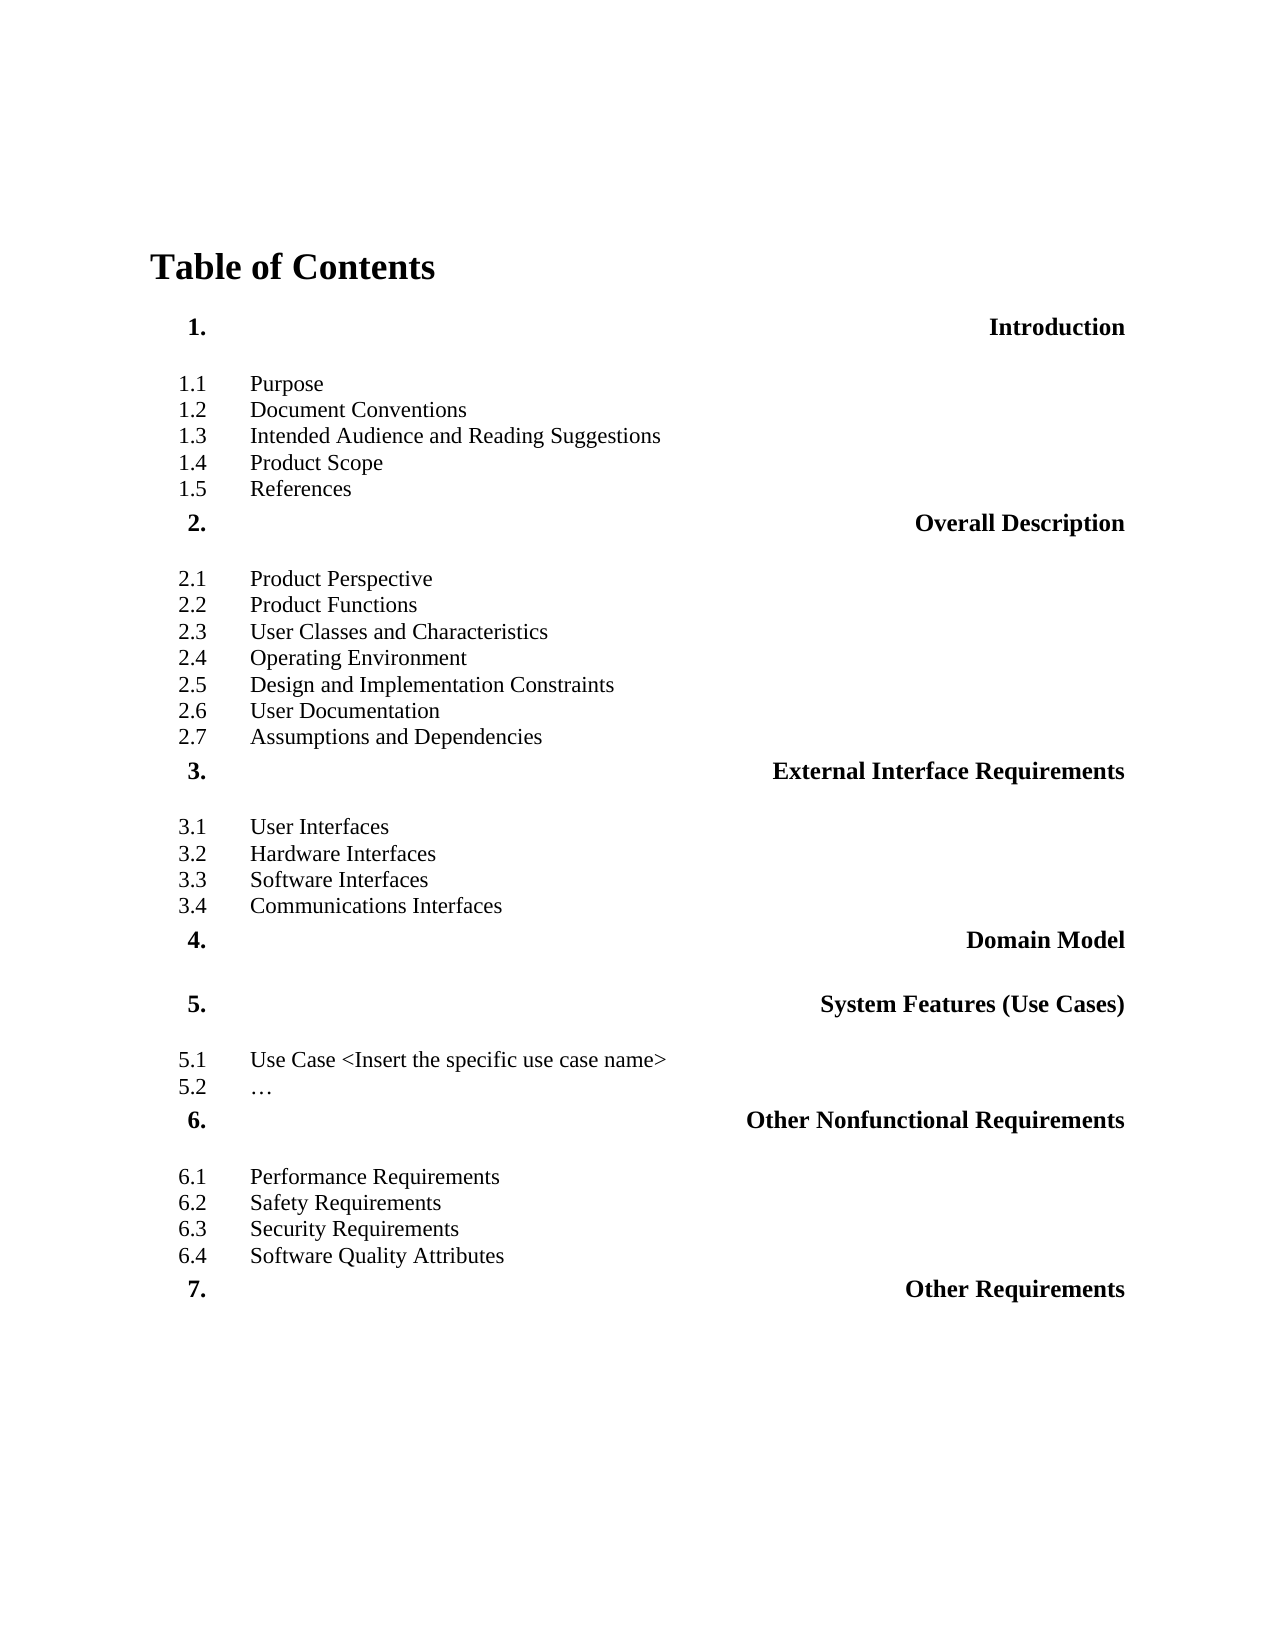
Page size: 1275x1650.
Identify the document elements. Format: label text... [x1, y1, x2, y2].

text 1.5 References [178, 475, 1125, 501]
text 3. External Interface Requirements [187, 756, 1125, 813]
text 5. System Features (Use Cases) [187, 989, 1125, 1046]
text 2.1 Product Perspective [178, 565, 1125, 592]
text 1. Introduction [187, 312, 1125, 370]
text 5.2 … [178, 1073, 1125, 1099]
text 4. Domain Model [187, 925, 1125, 983]
text 3.4 Communications Interfaces [178, 892, 1125, 919]
text 2.6 User Documentation [178, 697, 1125, 723]
text Table of Contents [150, 244, 1125, 287]
text 7. Other Requirements [187, 1274, 1125, 1332]
text 6. Other Nonfunctional Requirements [187, 1105, 1125, 1163]
text 2. Overall Description [187, 508, 1125, 565]
text 5.1 Use Case <Insert the specific use case name> [178, 1046, 1125, 1073]
text 2.7 Assumptions and Dependencies [178, 723, 1125, 750]
text 6.1 Performance Requirements [178, 1163, 1125, 1189]
text 2.2 Product Functions [178, 592, 1125, 618]
text 1.4 Product Scope [178, 449, 1125, 475]
text 3.1 User Interfaces [178, 813, 1125, 840]
text 1.3 Intended Audience and Reading Suggestions [178, 422, 1125, 449]
text 6.4 Software Quality Attributes [178, 1242, 1125, 1268]
text 1.2 Document Conventions [178, 396, 1125, 422]
text 6.3 Security Requirements [178, 1216, 1125, 1242]
text 6.2 Safety Requirements [178, 1189, 1125, 1216]
text 2.3 User Classes and Characteristics [178, 618, 1125, 644]
text 3.2 Hardware Interfaces [178, 840, 1125, 866]
text 3.3 Software Interfaces [178, 866, 1125, 892]
text 1.1 Purpose [178, 370, 1125, 396]
text 2.5 Design and Implementation Constraints [178, 671, 1125, 697]
text 2.4 Operating Environment [178, 644, 1125, 671]
